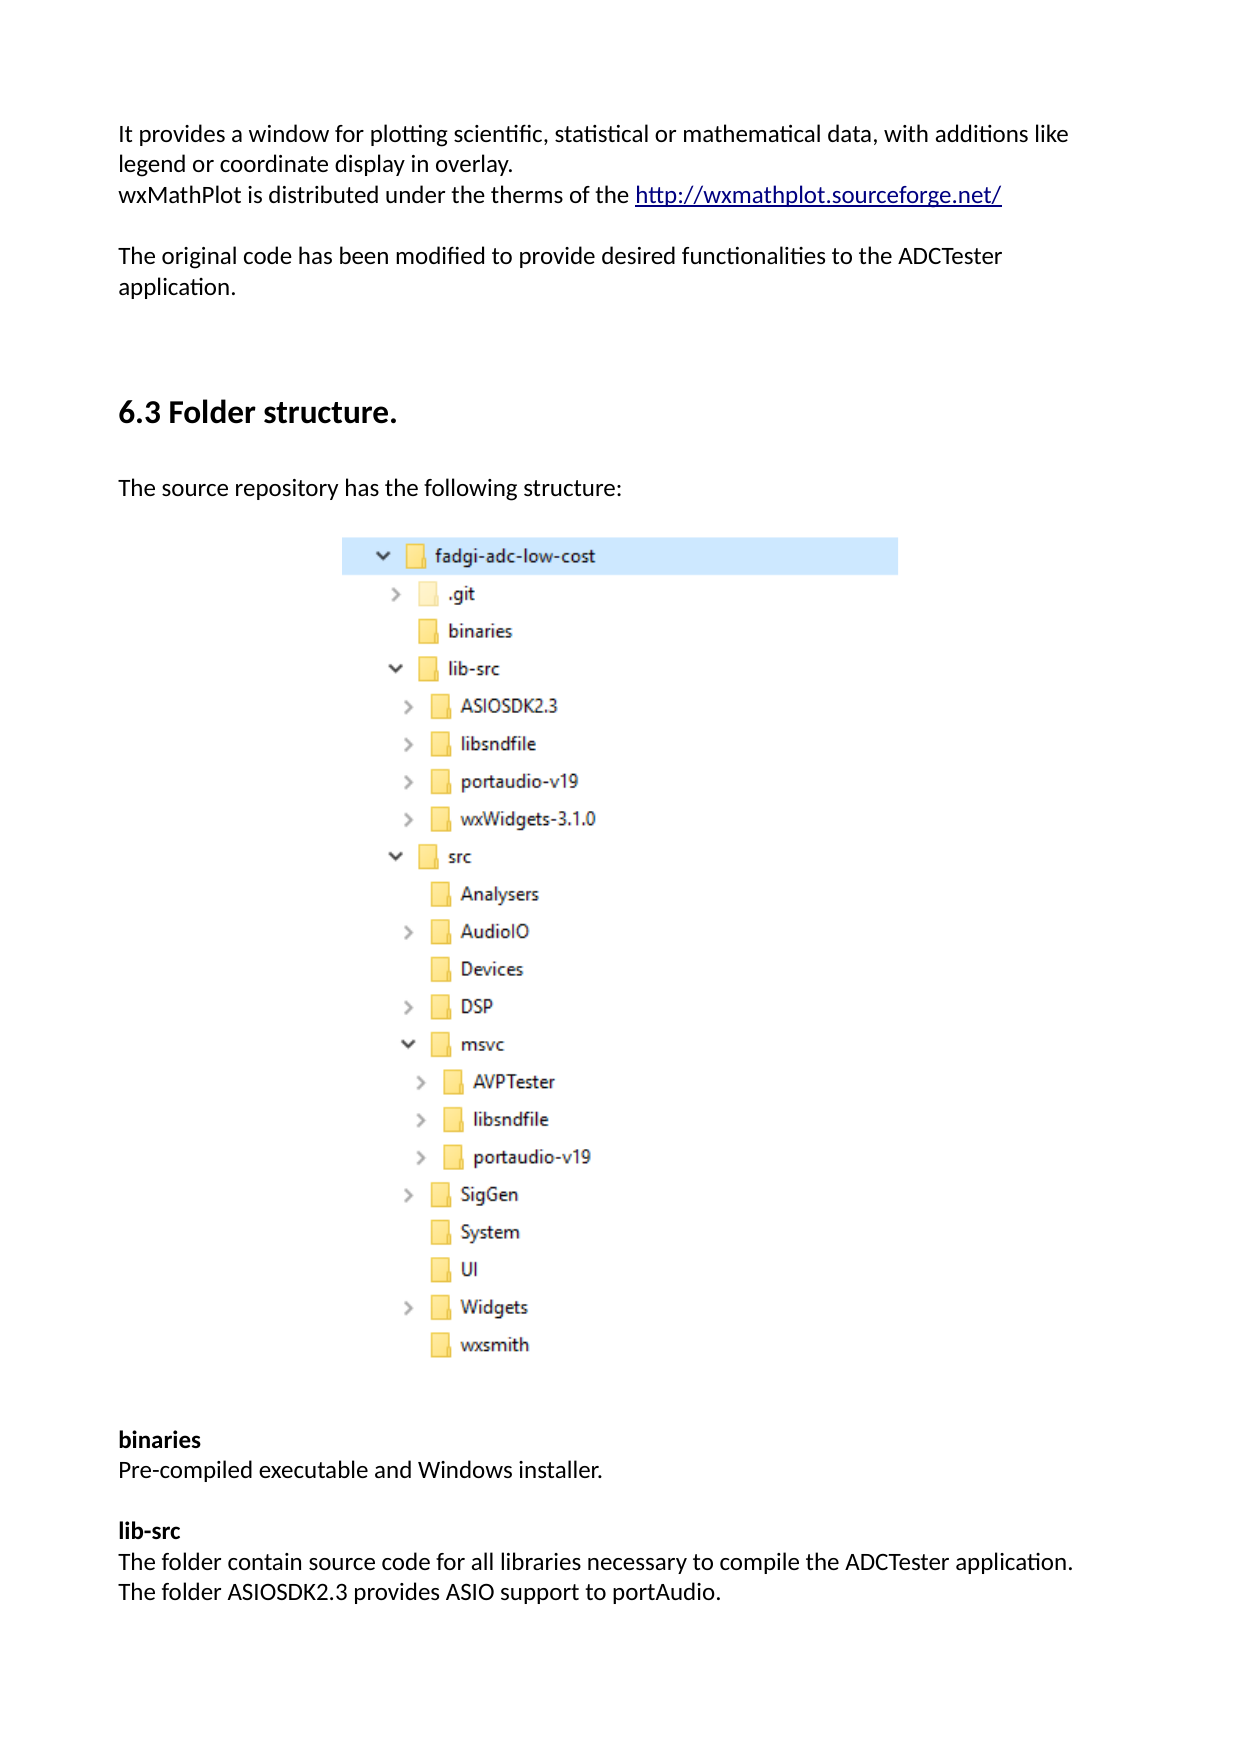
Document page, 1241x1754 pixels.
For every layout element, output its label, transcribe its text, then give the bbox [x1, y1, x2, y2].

text The folder ASIOSDK2.3 provides ASIO support to portAudio. [118, 1576, 1122, 1607]
text Pre-compiled executable and Windows installer. [118, 1454, 1122, 1485]
text wxMathPlot is distributed under the therms of the http://wxmathplot.sourceforge.net/ [118, 179, 1122, 210]
text binaries [118, 1424, 1122, 1454]
text 6.3 Folder structure. [118, 391, 1122, 432]
text lib-src [118, 1515, 1122, 1546]
picture [342, 533, 899, 1364]
text The source repository has the following structure: [118, 472, 1122, 503]
text The original code has been modified to provide desired functionalities to the ADCTester application. [118, 240, 1122, 301]
text It provides a window for plotting scientific, statistical or mathematical data, with additions like legend or coordinate display in overlay. [118, 118, 1122, 179]
text The folder contain source code for all libraries necessary to compile the ADCTester application. [118, 1546, 1122, 1576]
